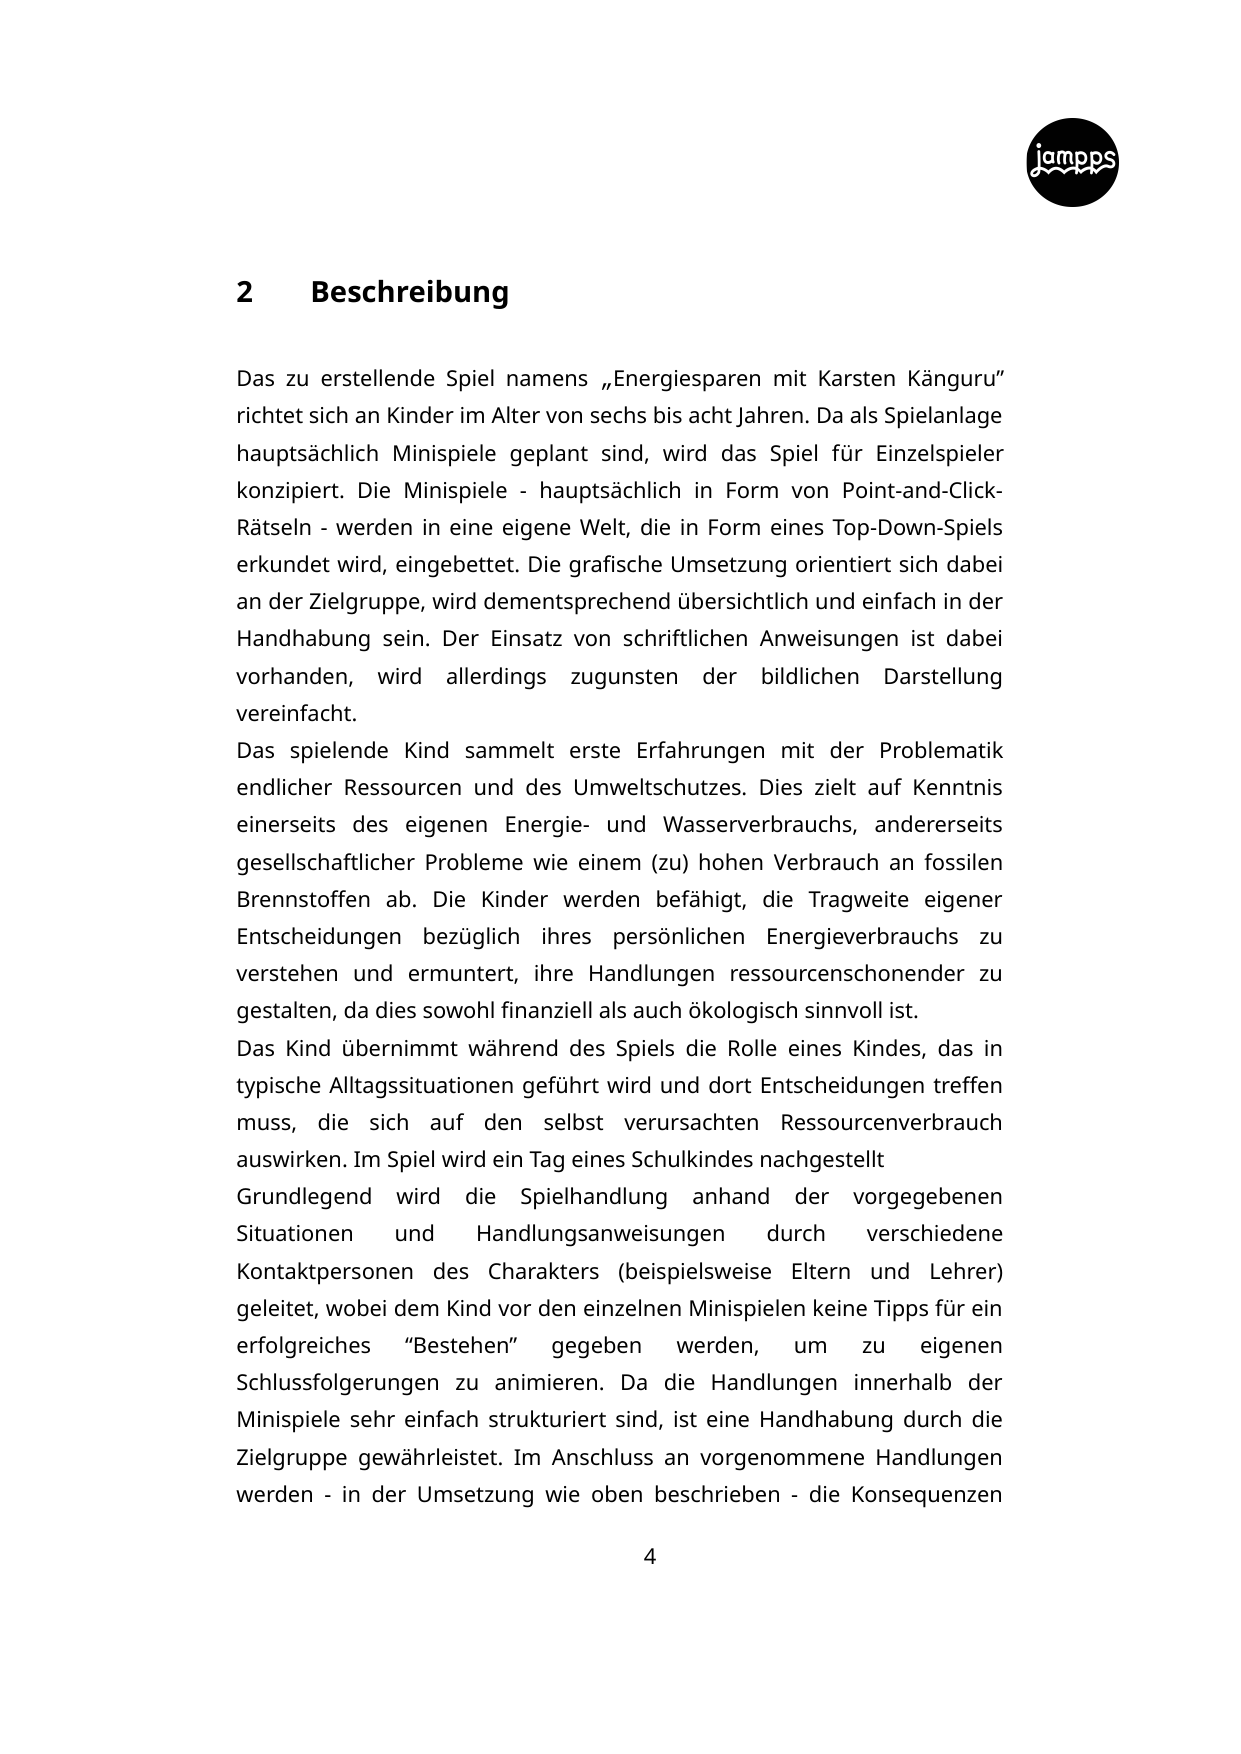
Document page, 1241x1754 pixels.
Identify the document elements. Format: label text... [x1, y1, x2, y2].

text Grundlegend wird die Spielhandlung anhand der vorgegebenen Situationen und Handlungsanweisungen durch verschiedene Kontaktpersonen des Charakters (beispielsweise Eltern und Lehrer) geleitet, wobei dem Kind vor den einzelnen Minispielen keine Tipps für ein erfolgreiches “Bestehen” gegeben werden, um zu eigenen Schlussfolgerungen zu animieren. Da die Handlungen innerhalb der Minispiele sehr einfach strukturiert sind, ist eine Handhabung durch die Zielgruppe gewährleistet. Im Anschluss an vorgenommene Handlungen werden - in der Umsetzung wie oben beschrieben - die Konsequenzen [236, 1181, 1004, 1508]
text Das Kind übernimmt während des Spiels die Rolle eines Kindes, das in typische Alltagssituationen geführt wird und dort Entscheidungen treffen muss, die sich auf den selbst verursachten Ressourcenverbrauch auswirken. Im Spiel wird ein Tag eines Schulkindes nachgestellt [236, 1032, 1004, 1174]
subtitle Beschreibung [236, 272, 1004, 311]
text Das spielende Kind sammelt erste Erfahrungen mit der Problematik endlicher Ressourcen und des Umweltschutzes. Dies zielt auf Kenntnis einerseits des eigenen Energie- und Wasserverbrauchs, andererseits gesellschaftlicher Probleme wie einem (zu) hohen Verbrauch an fossilen Brennstoffen ab. Die Kinder werden befähigt, die Tragweite eigener Entscheidungen bezüglich ihres persönlichen Energieverbrauchs zu verstehen und ermuntert, ihre Handlungen ressourcenschonender zu gestalten, da dies sowohl finanziell als auch ökologisch sinnvoll ist. [236, 735, 1004, 1025]
text Das zu erstellende Spiel namens „Energiesparen mit Karsten Känguru” richtet sich an Kinder im Alter von sechs bis acht Jahren. Da als Spielanlage hauptsächlich Minispiele geplant sind, wird das Spiel für Einzelspieler konzipiert. Die Minispiele - hauptsächlich in Form von Point-and-Click-Rätseln - werden in eine eigene Welt, die in Form eines Top-Down-Spiels erkundet wird, eingebettet. Die grafische Umsetzung orientiert sich dabei an der Zielgruppe, wird dementsprechend übersichtlich und einfach in der Handhabung sein. Der Einsatz von schriftlichen Anweisungen ist dabei vorhanden, wird allerdings zugunsten der bildlichen Darstellung vereinfacht. [236, 363, 1004, 728]
